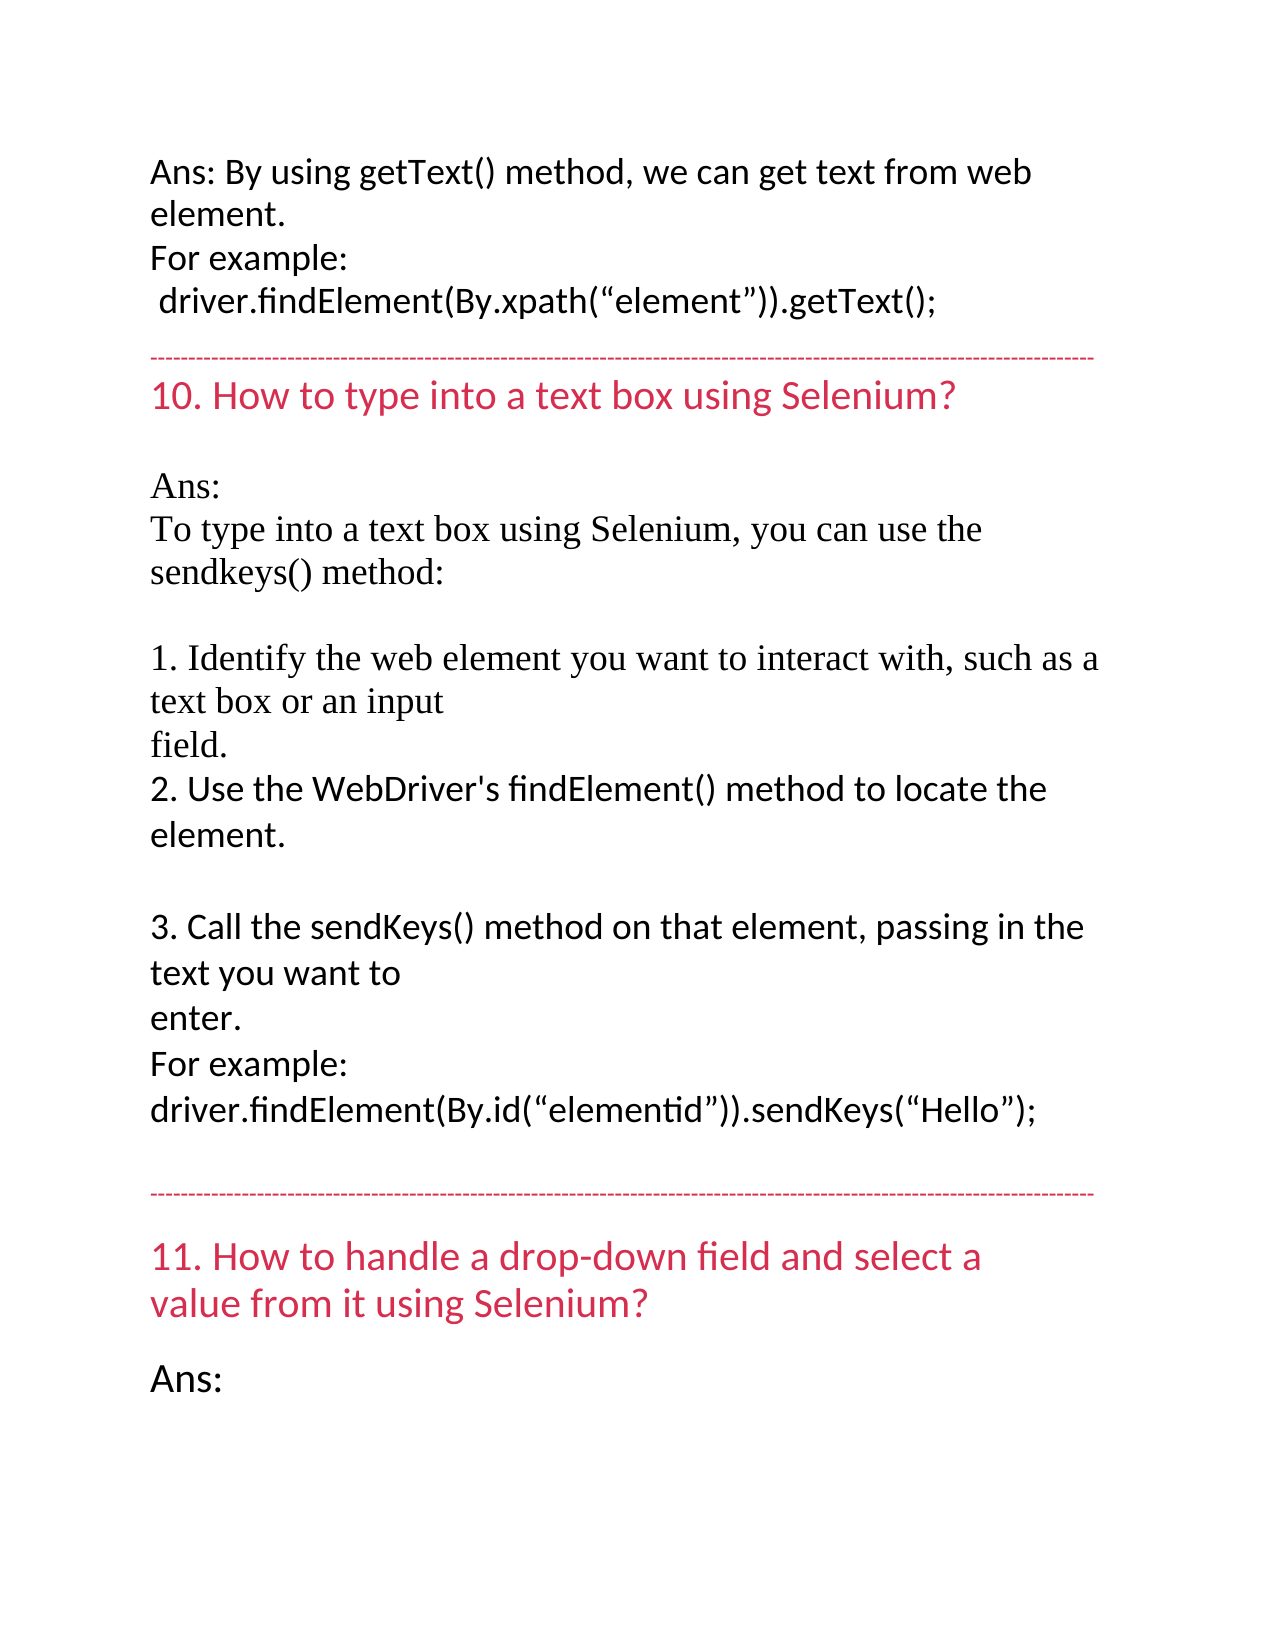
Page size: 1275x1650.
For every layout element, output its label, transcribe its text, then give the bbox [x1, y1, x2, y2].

text 10. How to type into a text box using Selenium? [150, 369, 1125, 420]
text To type into a text box using Selenium, you can use the sendkeys() method: 1. Identify the web element you want to interact with, such as a text box or an input field. [150, 506, 1125, 765]
text ---------------------------------------------------------------------------------------------------------------------------- [150, 343, 1125, 369]
text Ans: By using getText() method, we can get text from web element. [150, 150, 1123, 236]
text 2. Use the WebDriver's findElement() method to locate the element. 3. Call the sendKeys() method on that element, passing in the text you want to enter. [150, 765, 1125, 1040]
text driver.findElement(By.xpath(“element”)).getText(); [150, 279, 1123, 322]
text Ans: [150, 463, 1125, 506]
text ---------------------------------------------------------------------------------------------------------------------------- [150, 1179, 1125, 1205]
text For example: driver.findElement(By.id(“elementid”)).sendKeys(“Hello”); [150, 1040, 1125, 1132]
text For example: [150, 236, 1123, 279]
text 11. How to handle a drop-down field and select a value from it using Selenium? [150, 1232, 1039, 1328]
text Ans: [150, 1354, 1039, 1402]
